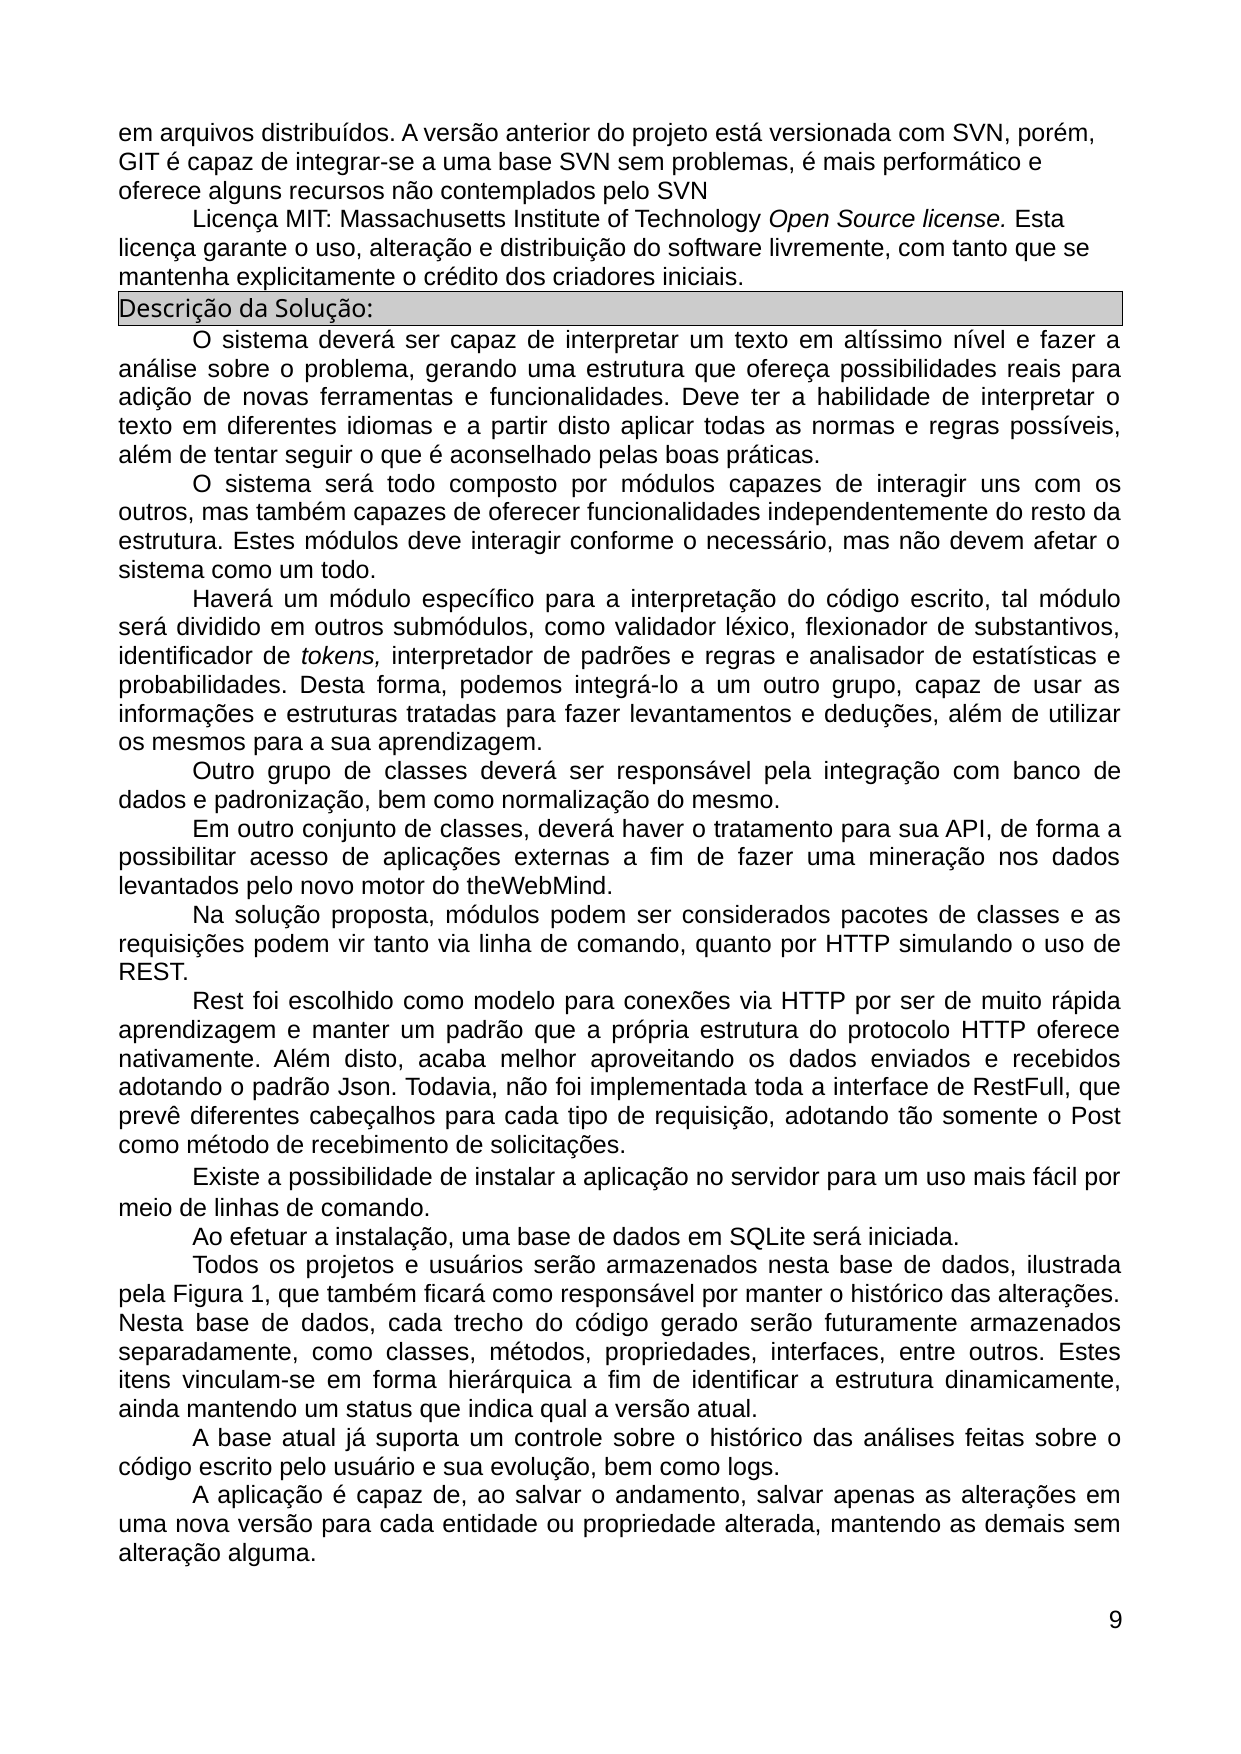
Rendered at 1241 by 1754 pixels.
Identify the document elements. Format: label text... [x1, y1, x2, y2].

text Todos os projetos e usuários serão armazenados nesta base de dados, ilustrada pela Figura 1, que também ficará como responsável por manter o histórico das alterações. Nesta base de dados, cada trecho do código gerado serão futuramente armazenados separadamente, como classes, métodos, propriedades, interfaces, entre outros. Estes itens vinculam-se em forma hierárquica a fim de identificar a estrutura dinamicamente, ainda mantendo um status que indica qual a versão atual. [118, 1250, 1122, 1423]
text Em outro conjunto de classes, deverá haver o tratamento para sua API, de forma a possibilitar acesso de aplicações externas a fim de fazer uma mineração nos dados levantados pelo novo motor do theWebMind. [118, 814, 1122, 900]
text Existe a possibilidade de instalar a aplicação no servidor para um uso mais fácil por meio de linhas de comando. [118, 1159, 1122, 1221]
text Outro grupo de classes deverá ser responsável pela integração com banco de dados e padronização, bem como normalização do mesmo. [118, 756, 1122, 814]
text O sistema será todo composto por módulos capazes de interagir uns com os outros, mas também capazes de oferecer funcionalidades independentemente do resto da estrutura. Estes módulos deve interagir conforme o necessário, mas não devem afetar o sistema como um todo. [118, 469, 1122, 584]
text A aplicação é capaz de, ao salvar o andamento, salvar apenas as alterações em uma nova versão para cada entidade ou propriedade alterada, mantendo as demais sem alteração alguma. [118, 1480, 1122, 1566]
text em arquivos distribuídos. A versão anterior do projeto está versionada com SVN, porém, GIT é capaz de integrar-se a uma base SVN sem problemas, é mais performático e oferece alguns recursos não contemplados pelo SVN [118, 118, 1122, 204]
text Licença MIT: Massachusetts Institute of Technology Open Source license. Esta licença garante o uso, alteração e distribuição do software livremente, com tanto que se mantenha explicitamente o crédito dos criadores iniciais. [118, 204, 1122, 291]
text A base atual já suporta um controle sobre o histórico das análises feitas sobre o código escrito pelo usuário e sua evolução, bem como logs. [118, 1423, 1122, 1480]
text Haverá um módulo específico para a interpretação do código escrito, tal módulo será dividido em outros submódulos, como validador léxico, flexionador de substantivos, identificador de tokens, interpretador de padrões e regras e analisador de estatísticas e probabilidades. Desta forma, podemos integrá-lo a um outro grupo, capaz de usar as informações e estruturas tratadas para fazer levantamentos e deduções, além de utilizar os mesmos para a sua aprendizagem. [118, 584, 1122, 756]
text Ao efetuar a instalação, uma base de dados em SQLite será iniciada. [118, 1221, 1122, 1250]
text O sistema deverá ser capaz de interpretar um texto em altíssimo nível e fazer a análise sobre o problema, gerando uma estrutura que ofereça possibilidades reais para adição de novas ferramentas e funcionalidades. Deve ter a habilidade de interpretar o texto em diferentes idiomas e a partir disto aplicar todas as normas e regras possíveis, além de tentar seguir o que é aconselhado pelas boas práticas. [118, 326, 1122, 469]
text Na solução proposta, módulos podem ser considerados pacotes de classes e as requisições podem vir tanto via linha de comando, quanto por HTTP simulando o uso de REST. [118, 900, 1122, 986]
text Rest foi escolhido como modelo para conexões via HTTP por ser de muito rápida aprendizagem e manter um padrão que a própria estrutura do protocolo HTTP oferece nativamente. Além disto, acaba melhor aproveitando os dados enviados e recebidos adotando o padrão Json. Todavia, não foi implementada toda a interface de RestFull, que prevê diferentes cabeçalhos para cada tipo de requisição, adotando tão somente o Post como método de recebimento de solicitações. [118, 986, 1122, 1159]
